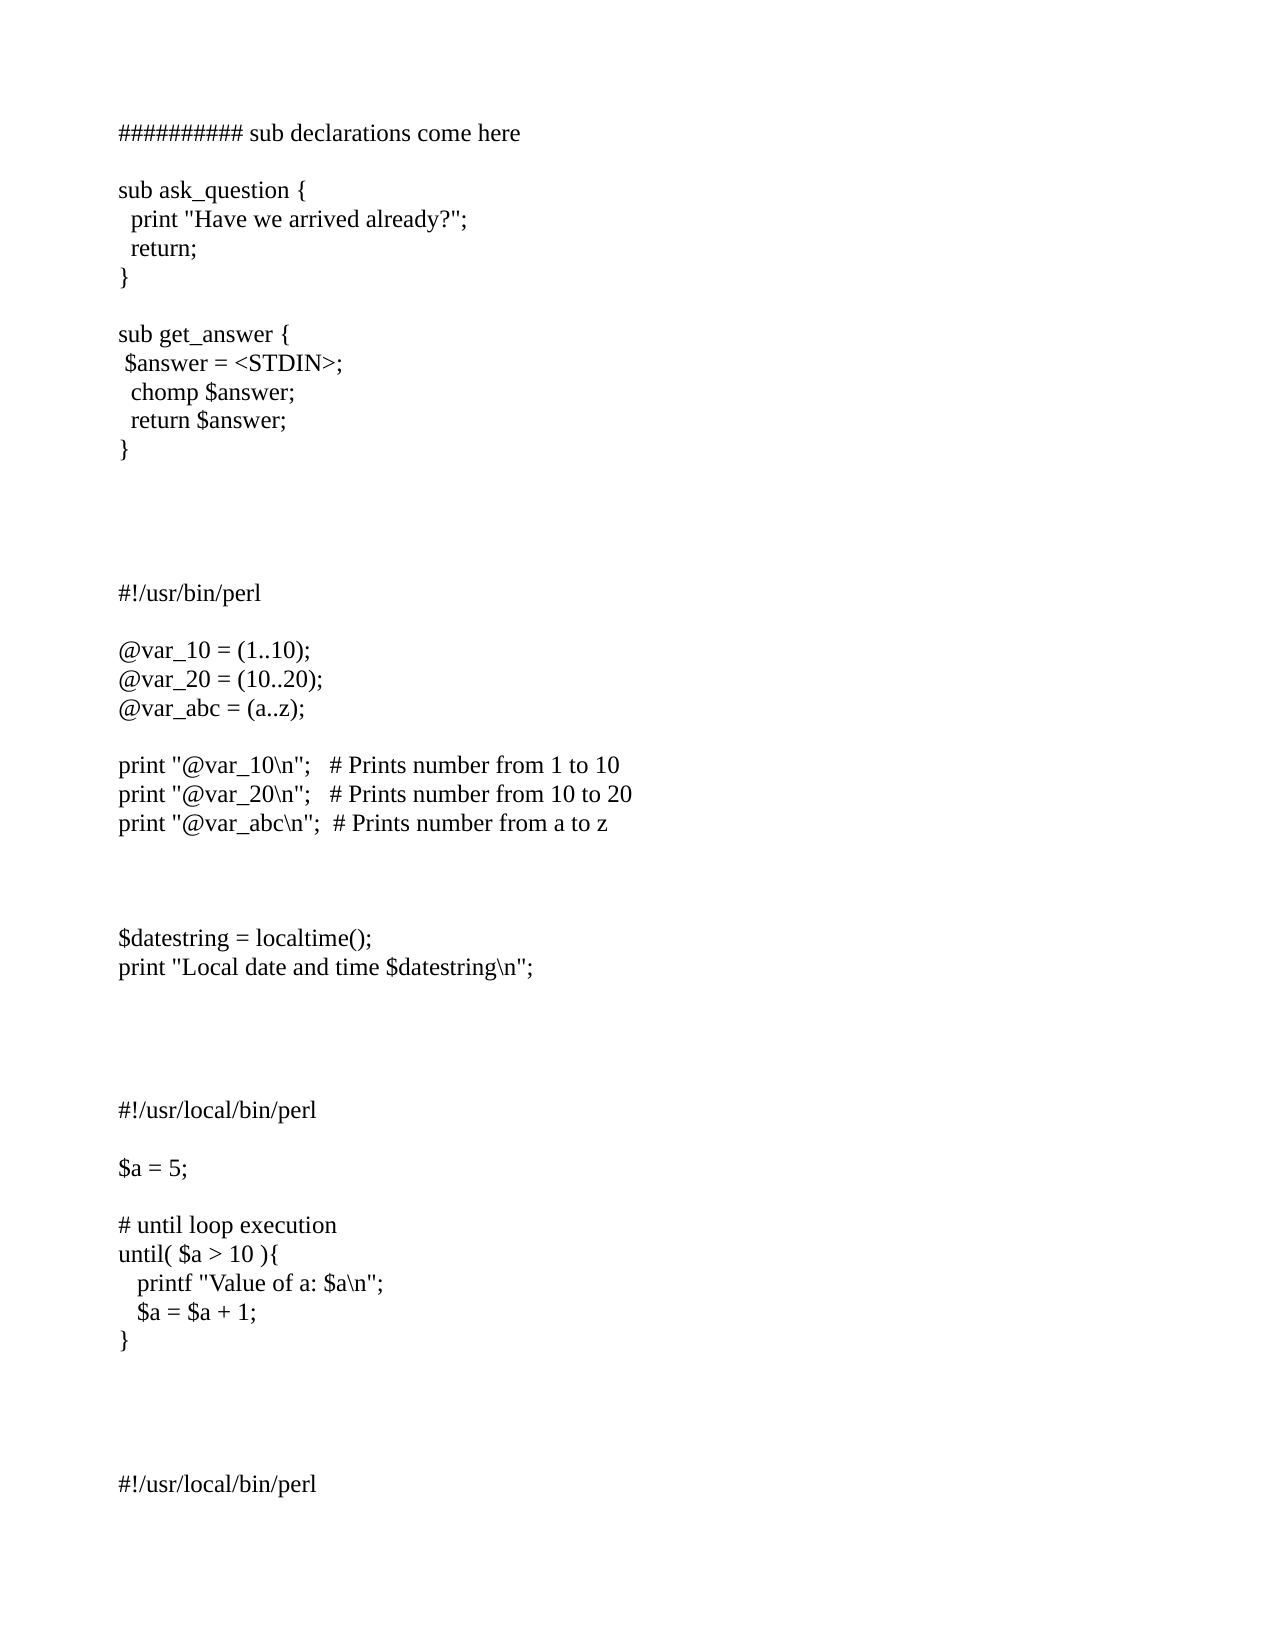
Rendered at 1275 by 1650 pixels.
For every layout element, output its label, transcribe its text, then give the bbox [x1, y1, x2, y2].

text # until loop execution [118, 1211, 1157, 1239]
text } [118, 434, 1157, 463]
text } [118, 1326, 1157, 1354]
text @var_10 = (1..10); [118, 636, 1157, 664]
text printf "Value of a: $a\n"; [118, 1268, 1157, 1297]
text $answer = <STDIN>; [118, 348, 1157, 377]
text } [118, 262, 1157, 291]
text sub ask_question { [118, 176, 1157, 204]
text print "@var_20\n"; # Prints number from 10 to 20 [118, 779, 1157, 808]
text @var_20 = (10..20); [118, 664, 1157, 693]
text @var_abc = (a..z); [118, 693, 1157, 722]
text until( $a > 10 ){ [118, 1239, 1157, 1268]
text print "Have we arrived already?"; [118, 204, 1157, 233]
text #!/usr/bin/perl [118, 578, 1157, 607]
text #!/usr/local/bin/perl [118, 1096, 1157, 1124]
text $a = 5; [118, 1153, 1157, 1182]
text $a = $a + 1; [118, 1297, 1157, 1326]
text print "@var_10\n"; # Prints number from 1 to 10 [118, 751, 1157, 779]
text #!/usr/local/bin/perl [118, 1469, 1157, 1498]
text chomp $answer; [118, 377, 1157, 406]
text print "@var_abc\n"; # Prints number from a to z [118, 808, 1157, 837]
text return $answer; [118, 406, 1157, 434]
text print "Local date and time $datestring\n"; [118, 952, 1157, 981]
text return; [118, 233, 1157, 262]
text sub get_answer { [118, 319, 1157, 348]
text $datestring = localtime(); [118, 923, 1157, 952]
text ########## sub declarations come here [118, 118, 1157, 147]
